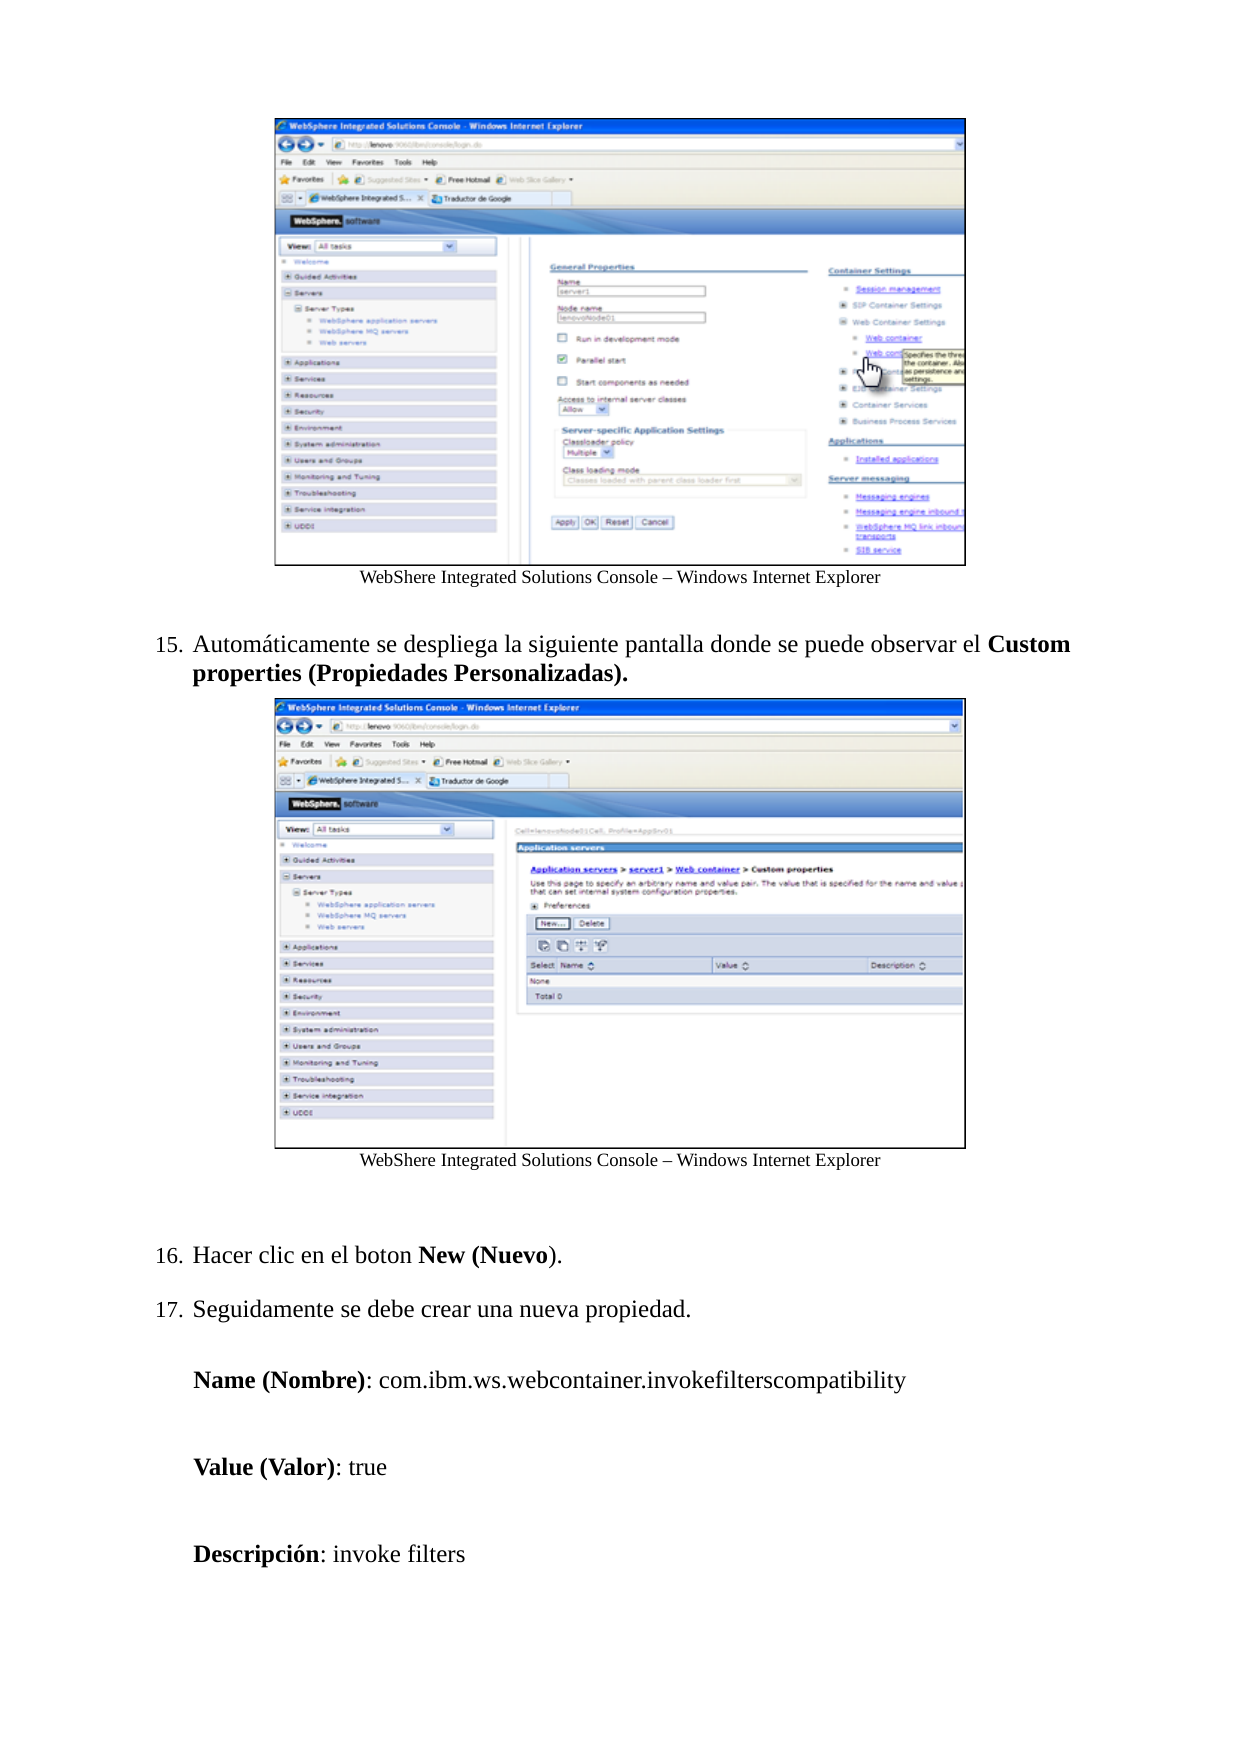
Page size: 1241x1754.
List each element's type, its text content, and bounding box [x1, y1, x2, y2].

list Value (Valor): true [193, 1452, 1122, 1481]
list WebShere Integrated Solutions Console – Windows Internet Explorer [118, 566, 1122, 588]
list Seguidamente se debe crear una nueva propiedad. [155, 1294, 1122, 1323]
list WebShere Integrated Solutions Console – Windows Internet Explorer [118, 1148, 1122, 1170]
list Hacer clic en el boton New (Nuevo). [155, 1241, 1122, 1269]
picture [274, 698, 966, 1149]
list Descripción: invoke filters [193, 1539, 1122, 1568]
list Automáticamente se despliega la siguiente pantalla donde se puede observar el Custom properties (Propiedades Personalizadas). [155, 629, 1122, 686]
picture [274, 118, 966, 566]
list Name (Nombre): com.ibm.ws.webcontainer.invokefilterscompatibility [193, 1365, 1122, 1393]
